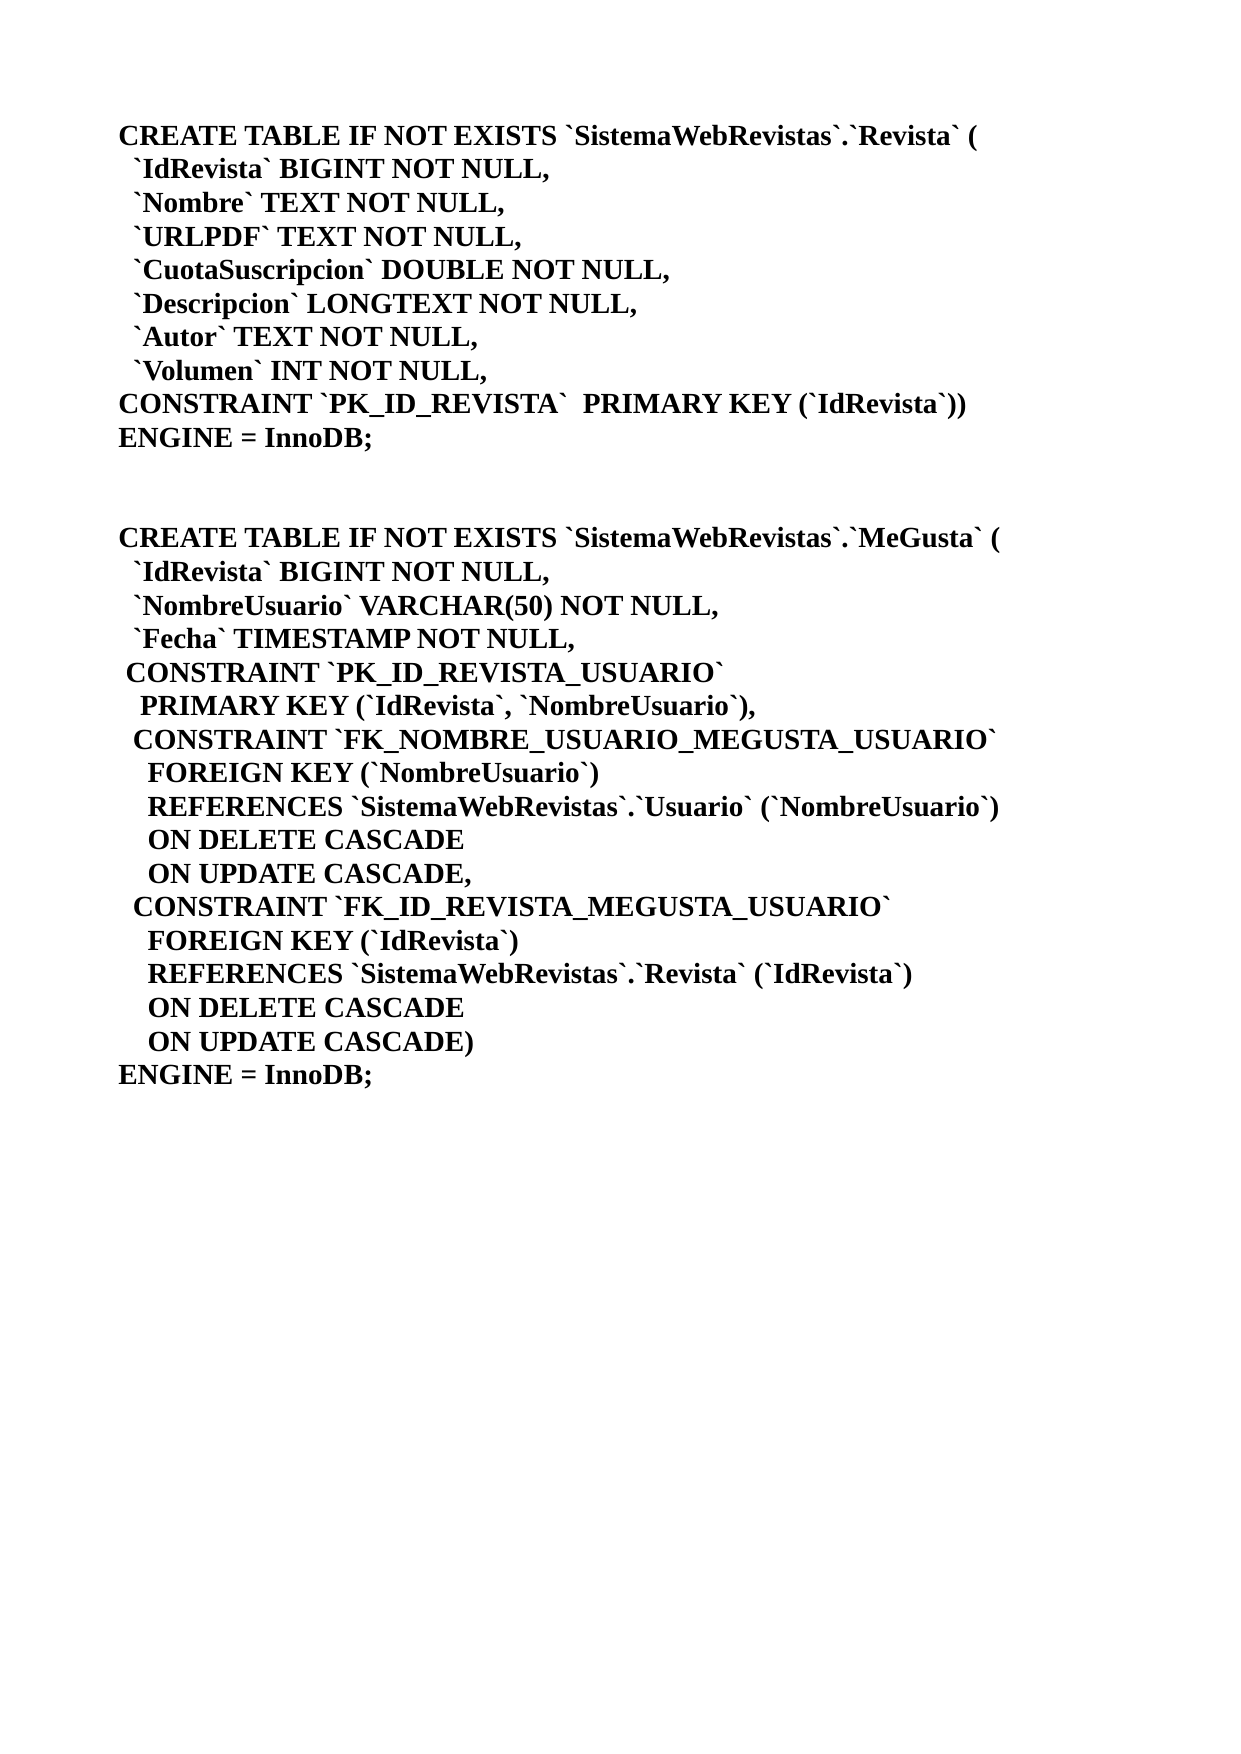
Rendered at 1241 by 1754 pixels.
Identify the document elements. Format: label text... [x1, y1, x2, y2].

text `Fecha` TIMESTAMP NOT NULL, [118, 621, 1122, 655]
text CREATE TABLE IF NOT EXISTS `SistemaWebRevistas`.`MeGusta` ( [118, 521, 1122, 554]
text CREATE TABLE IF NOT EXISTS `SistemaWebRevistas`.`Revista` ( [118, 118, 1122, 152]
text CONSTRAINT `PK_ID_REVISTA_USUARIO` [118, 655, 1122, 688]
text ON UPDATE CASCADE) [118, 1024, 1122, 1057]
text `URLPDF` TEXT NOT NULL, [118, 219, 1122, 252]
text ON DELETE CASCADE [118, 990, 1122, 1024]
text ON DELETE CASCADE [118, 822, 1122, 856]
text FOREIGN KEY (`IdRevista`) [118, 923, 1122, 957]
text REFERENCES `SistemaWebRevistas`.`Usuario` (`NombreUsuario`) [118, 789, 1122, 822]
text `NombreUsuario` VARCHAR(50) NOT NULL, [118, 588, 1122, 621]
text `Volumen` INT NOT NULL, [118, 353, 1122, 386]
text ENGINE = InnoDB; [118, 420, 1122, 453]
text `Descripcion` LONGTEXT NOT NULL, [118, 286, 1122, 319]
text `Autor` TEXT NOT NULL, [118, 319, 1122, 353]
text `IdRevista` BIGINT NOT NULL, [118, 554, 1122, 588]
text `IdRevista` BIGINT NOT NULL, [118, 152, 1122, 185]
text ON UPDATE CASCADE, [118, 856, 1122, 889]
text REFERENCES `SistemaWebRevistas`.`Revista` (`IdRevista`) [118, 957, 1122, 990]
text ENGINE = InnoDB; [118, 1057, 1122, 1091]
text `CuotaSuscripcion` DOUBLE NOT NULL, [118, 252, 1122, 286]
text CONSTRAINT `PK_ID_REVISTA` PRIMARY KEY (`IdRevista`)) [118, 386, 1122, 420]
text PRIMARY KEY (`IdRevista`, `NombreUsuario`), [118, 688, 1122, 722]
text CONSTRAINT `FK_ID_REVISTA_MEGUSTA_USUARIO` [118, 889, 1122, 923]
text FOREIGN KEY (`NombreUsuario`) [118, 755, 1122, 789]
text `Nombre` TEXT NOT NULL, [118, 185, 1122, 219]
text CONSTRAINT `FK_NOMBRE_USUARIO_MEGUSTA_USUARIO` [118, 722, 1122, 755]
